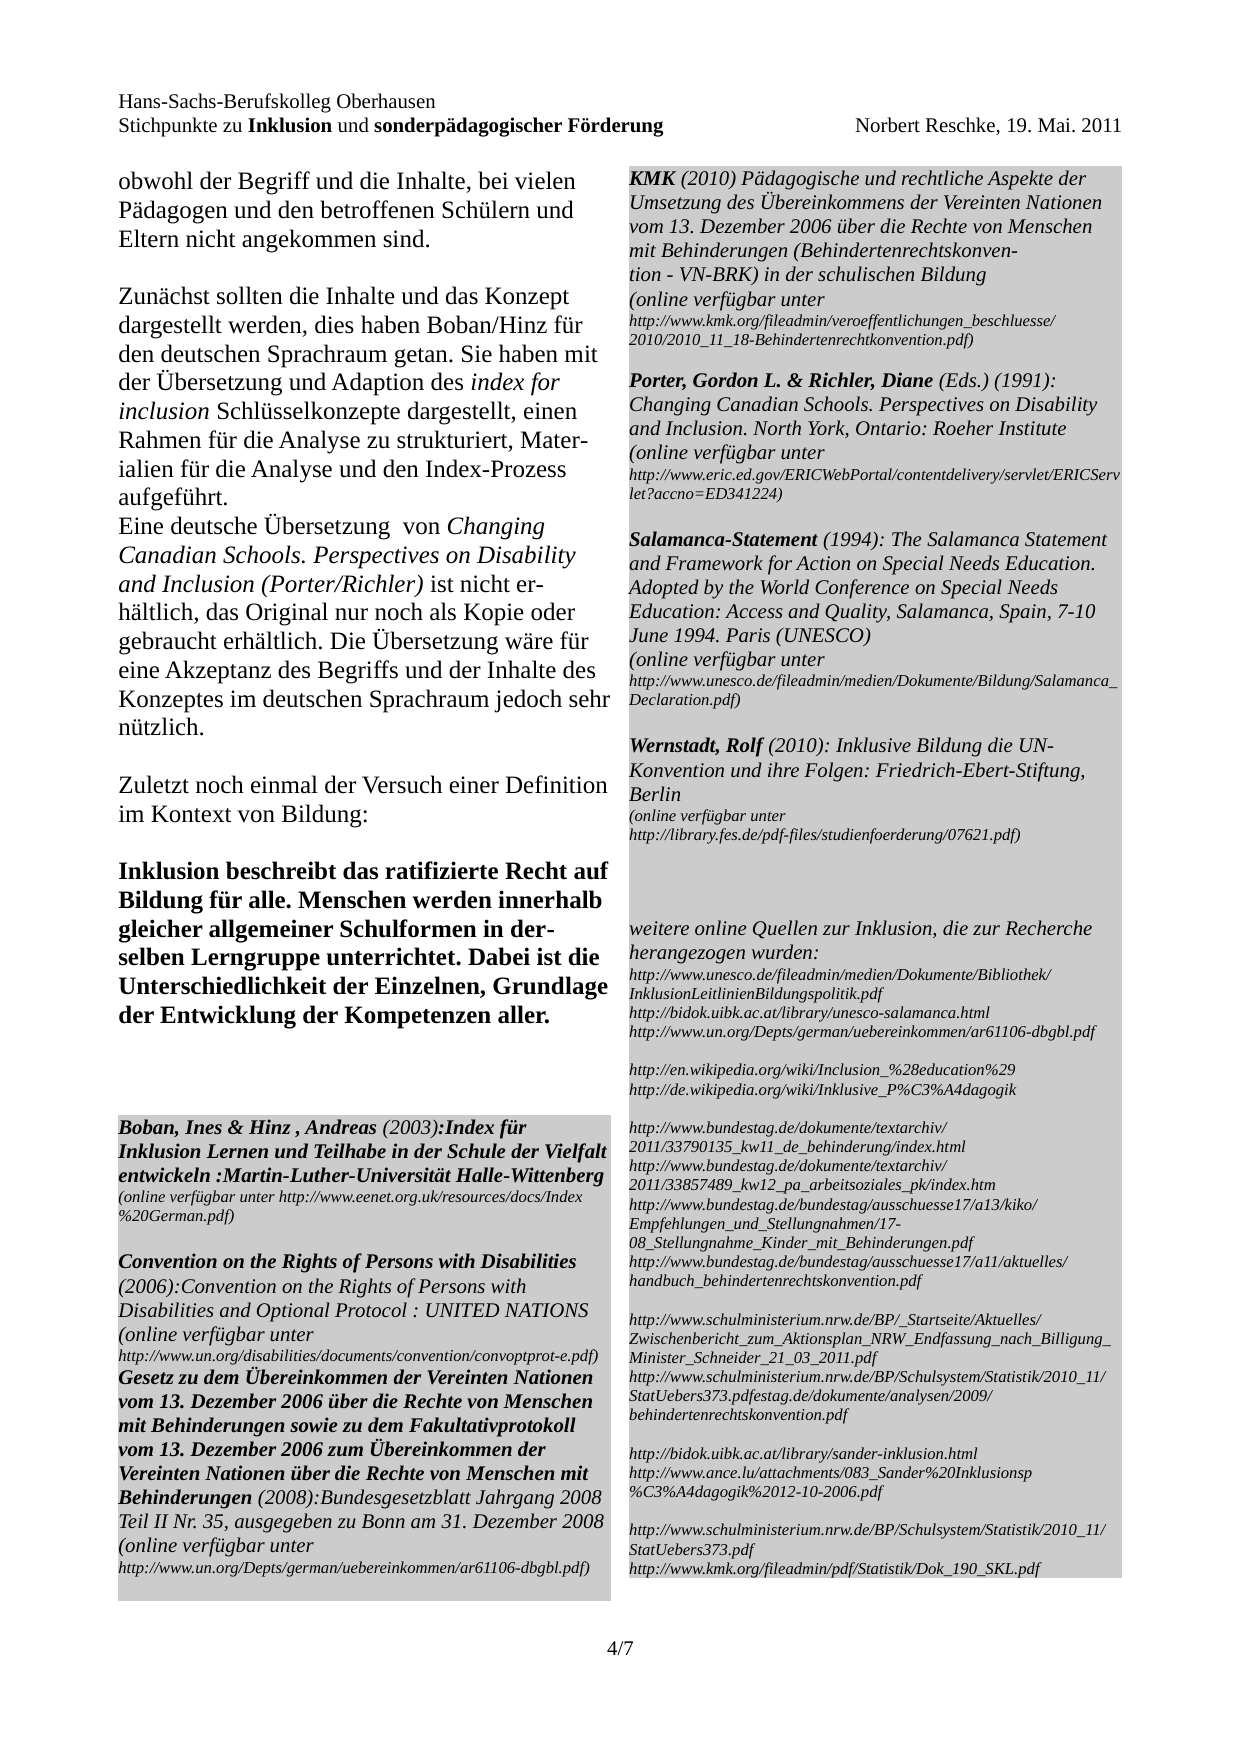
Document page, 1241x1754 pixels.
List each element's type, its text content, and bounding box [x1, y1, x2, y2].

text Porter, Gordon L. & Richler, Diane (Eds.) (1991): Changing Canadian Schools. Perspectives on Disability and Inclusion. North York, Ontario: Roeher Institute [629, 368, 1122, 440]
text Boban, Ines & Hinz , Andreas (2003):Index für Inklusion Lernen und Teilhabe in der Schule der Vielfalt entwickeln :Martin-Luther-Universität Halle-Wittenberg [118, 1115, 611, 1187]
text (online verfügbar unter http://www.eric.ed.gov/ERICWebPortal/contentdelivery/servlet/ERICServlet?accno=ED341224) [629, 440, 1122, 503]
text http://de.wikipedia.org/wiki/Inklusive_P%C3%A4dagogik [629, 1079, 1122, 1098]
text obwohl der Be­griff und die Inhalte, bei vielen Pädagogen und den betroffenen Schülern und Eltern nicht an­ge­kommen sind. [118, 166, 611, 252]
text http://en.wikipedia.org/wiki/Inclusion_%28education%29 [629, 1060, 1122, 1079]
text (online verfügbar unter http://www.eenet.org.uk/resources/docs/Index%20German.pdf) [118, 1187, 611, 1225]
text Zuletzt noch einmal der Versuch einer Definition im Kontext von Bildung: [118, 770, 611, 827]
text http://www.bundestag.de/bundestag/ausschuesse17/a13/kiko/Empfehlungen_und_Stellungnahmen/17-08_Stellungnahme_Kinder_mit_Behinderungen.pdf [629, 1194, 1122, 1252]
text http://www.kmk.org/fileadmin/veroeffentlichungen_beschluesse/2010/2010_11_18-Behindertenrechtkonvention.pdf) [629, 311, 1122, 349]
text http://www.schulministerium.nrw.de/BP/Schulsystem/Statistik/2010_11/StatUebers373.pdfestag.de/dokumente/analysen/2009/behindertenrechtskonvention.pdf [629, 1367, 1122, 1424]
text Wernstadt, Rolf (2010): Inklusive Bildung die UN-Konvention und ihre Folgen: Friedrich-Ebert-Stiftung, Berlin [629, 733, 1122, 806]
text http://bidok.uibk.ac.at/library/sander-inklusion.html [629, 1443, 1122, 1463]
text http://www.bundestag.de/dokumente/textarchiv/2011/33857489_kw12_pa_arbeitsoziales_pk/index.htm [629, 1156, 1122, 1194]
text Gesetz zu dem Übereinkommen der Vereinten Nationen vom 13. Dezember 2006 über die Rechte von Menschen mit Behinderungen sowie zu dem Fakultativprotokoll vom 13. Dezember 2006 zum Übereinkommen der Vereinten Nationen über die Rechte von Menschen mit Behinderungen (2008):Bundesgesetzblatt Jahrgang 2008 Teil II Nr. 35, ausgegeben zu Bonn am 31. Dezember 2008 [118, 1365, 611, 1533]
text Inklusion beschreibt das ratifizierte Recht auf Bildung für alle. Menschen werden inner­halb gleicher allgemeiner Schulformen in der­selben Lerngruppe unterrichtet. Dabei ist die Unterschiedlichkeit der Einzelnen, Grund­lage der Entwicklung der Kompetenzen aller. [118, 856, 611, 1029]
text (online verfügbar unter http://www.un.org/Depts/german/uebereinkommen/ar61106-dbgbl.pdf) [118, 1533, 611, 1577]
text http://www.bundestag.de/dokumente/textarchiv/2011/33790135_kw11_de_behinderung/index.html [629, 1118, 1122, 1156]
text Salamanca-Statement (1994): The Salamanca Statement and Framework for Action on Special Needs Education. Adopted by the World Conference on Special Needs Education: Access and Quality, Salamanca, Spain, 7-10 June 1994. Paris (UNESCO) [629, 527, 1122, 647]
text http://www.un.org/Depts/german/uebereinkommen/ar61106-dbgbl.pdf [629, 1022, 1122, 1041]
text (online verfügbar unter http://www.unesco.de/fileadmin/medien/Dokumente/Bildung/Salamanca_Declaration.pdf) [629, 647, 1122, 709]
text http://bidok.uibk.ac.at/library/unesco-salamanca.html [629, 1003, 1122, 1022]
text Eine deutsche Übersetzung von Changing Canadian Schools. Perspectives on Disability and Inclusion (Porter/Richler) ist nicht er­hältlich, das Original nur noch als Kopie oder gebraucht erhältlich. Die Übersetzung wäre für eine Akzeptanz des Begriffs und der Inhalte des Konzeptes im deutschen Sprachraum jedoch sehr nützlich. [118, 511, 611, 741]
text http://www.bundestag.de/bundestag/ausschuesse17/a11/aktuelles/handbuch_behindertenrechtskonvention.pdf [629, 1252, 1122, 1290]
text (online verfügbar unter http://library.fes.de/pdf-files/studienfoerderung/07621.pdf) [629, 806, 1122, 844]
text (online verfügbar unter [629, 286, 1122, 311]
text http://www.unesco.de/fileadmin/medien/Dokumente/Bibliothek/InklusionLeitlinienBildungspolitik.pdf [629, 964, 1122, 1003]
text (online verfügbar unter http://www.un.org/disabilities/documents/convention/convoptprot-e.pdf) [118, 1322, 611, 1365]
text Convention on the Rights of Persons with Disabilities (2006):Convention on the Rights of Persons with Disabilities and Optional Protocol : UNITED NATIONS [118, 1249, 611, 1322]
text tion - VN-BRK) in der schulischen Bildung [629, 262, 1122, 286]
text weitere online Quellen zur Inklusion, die zur Recherche herangezogen wurden: [629, 916, 1122, 964]
text http://www.kmk.org/fileadmin/pdf/Statistik/Dok_190_SKL.pdf [629, 1558, 1122, 1578]
text KMK (2010) Pädagogische und rechtliche Aspekte der Umsetzung des Übereinkommens der Vereinten Nationen vom 13. Dezember 2006 über die Rechte von Menschen mit Behinderungen (Behindertenrechtskonven- [629, 166, 1122, 262]
text http://www.ance.lu/attachments/083_Sander%20Inklusionsp%C3%A4dagogik%2012-10-2006.pdf [629, 1463, 1122, 1501]
text Zunächst sollten die Inhalte und das Konzept dargestellt werden, dies haben Boban/Hinz für den deutschen Sprachraum getan. Sie haben mit der Übersetzung und Adaption des index for inclusion Schlüsselkonzepte dargestellt, einen Rahmen für die Analyse zu strukturiert, Mater­ial­ien für die Analyse und den Index-Prozess auf­geführt. [118, 281, 611, 511]
text http://www.schulministerium.nrw.de/BP/_Startseite/Aktuelles/Zwischenbericht_zum_Aktionsplan_NRW_Endfassung_nach_Billigung_Minister_Schneider_21_03_2011.pdf [629, 1309, 1122, 1367]
text http://www.schulministerium.nrw.de/BP/Schulsystem/Statistik/2010_11/StatUebers373.pdf [629, 1520, 1122, 1558]
